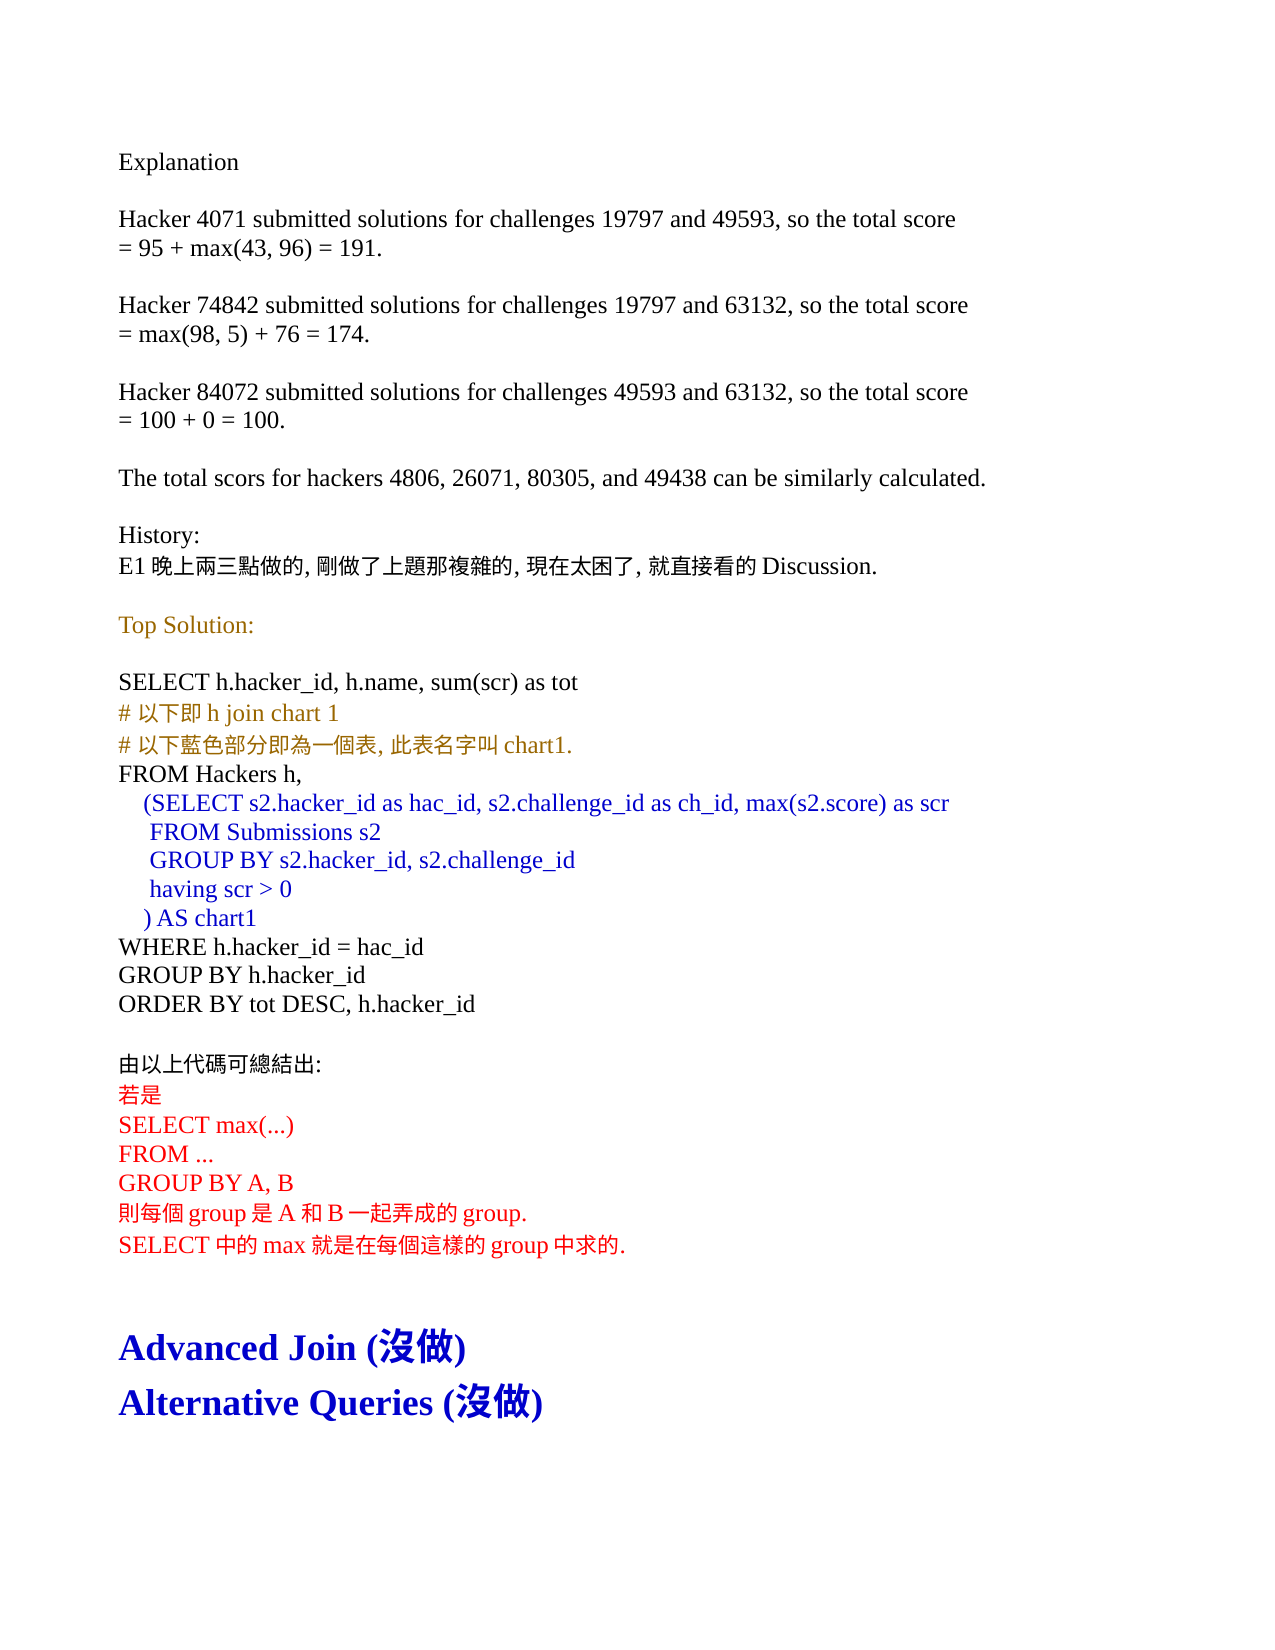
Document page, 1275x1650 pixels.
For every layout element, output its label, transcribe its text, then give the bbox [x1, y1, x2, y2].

text GROUP BY s2.hacker_id, s2.challenge_id [118, 846, 1157, 874]
text Advanced Join (沒做) [118, 1317, 1157, 1372]
text ORDER BY tot DESC, h.hacker_id [118, 989, 1157, 1018]
text Alternative Queries (沒做) [118, 1372, 1157, 1426]
text History: [118, 521, 1157, 549]
text 若是 [118, 1078, 1157, 1110]
text WHERE h.hacker_id = hac_id [118, 932, 1157, 961]
text The total scors for hackers 4806, 26071, 80305, and 49438 can be similarly calculated. [118, 463, 1157, 492]
text SELECT中的max就是在每個這樣的group中求的. [118, 1228, 1157, 1260]
text (SELECT s2.hacker_id as hac_id, s2.challenge_id as ch_id, max(s2.score) as scr [118, 788, 1157, 817]
text FROM Submissions s2 [118, 817, 1157, 846]
text SELECT max(...) [118, 1110, 1157, 1139]
text # 以下即h join chart 1 [118, 696, 1157, 728]
text GROUP BY h.hacker_id [118, 961, 1157, 989]
text FROM ... [118, 1139, 1157, 1168]
text Explanation [118, 147, 1157, 176]
text Hacker 4071 submitted solutions for challenges 19797 and 49593, so the total score [118, 204, 1157, 233]
text ) AS chart1 [118, 903, 1157, 932]
text Top Solution: [118, 610, 1157, 638]
text 由以上代碼可總結出: [118, 1047, 1157, 1078]
text # 以下藍色部分即為一個表, 此表名字叫chart1. [118, 728, 1157, 759]
text SELECT h.hacker_id, h.name, sum(scr) as tot [118, 667, 1157, 696]
text Hacker 84072 submitted solutions for challenges 49593 and 63132, so the total score [118, 377, 1157, 406]
text having scr > 0 [118, 874, 1157, 903]
text = 100 + 0 = 100. [118, 406, 1157, 434]
text Hacker 74842 submitted solutions for challenges 19797 and 63132, so the total score [118, 291, 1157, 319]
text FROM Hackers h, [118, 759, 1157, 788]
text GROUP BY A, B [118, 1168, 1157, 1196]
text = 95 + max(43, 96) = 191. [118, 233, 1157, 262]
text E1晚上兩三點做的, 剛做了上題那複雜的, 現在太困了, 就直接看的Discussion. [118, 549, 1157, 581]
text 則每個group是A和B一起弄成的group. [118, 1196, 1157, 1228]
text = max(98, 5) + 76 = 174. [118, 319, 1157, 348]
